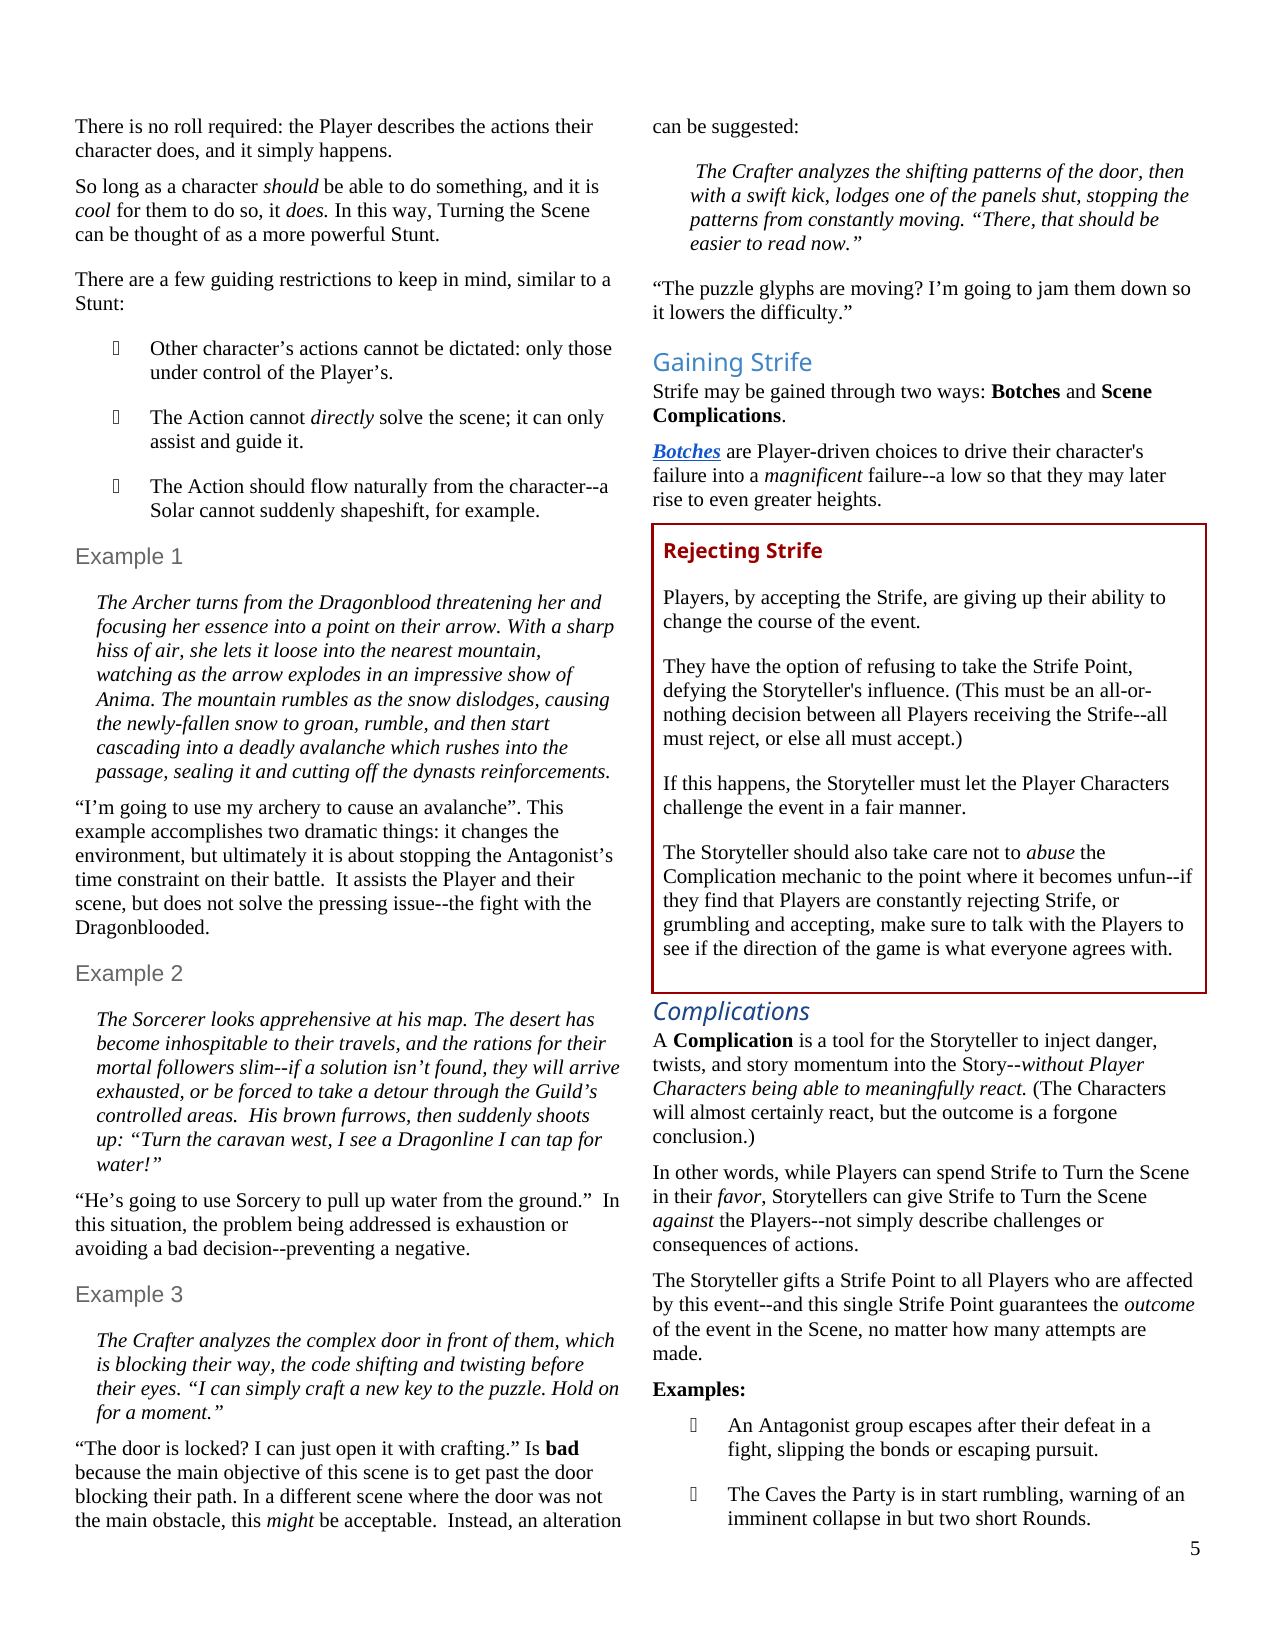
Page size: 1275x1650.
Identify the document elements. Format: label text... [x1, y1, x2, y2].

subtitle Gaining Strife [652, 345, 1200, 379]
text Botches are Player-driven choices to drive their character's failure into a magnificent failure--a low so that they may later rise to even greater heights. [652, 439, 1200, 511]
list The Caves the Party is in start rumbling, warning of an imminent collapse in but two short Rounds. [690, 1482, 1200, 1530]
subtitle Example 2 [75, 960, 622, 986]
text “The door is locked? I can just open it with crafting.” Is bad because the main objective of this scene is to get past the door blocking their path. In a different scene where the door was not the main obstacle, this might be acceptable. Instead, an alteration [75, 1436, 622, 1532]
text There is no roll required: the Player describes the actions their character does, and it simply happens. [75, 114, 622, 162]
list An Antagonist group escapes after their defeat in a fight, slipping the bonds or escaping pursuit. [690, 1413, 1200, 1461]
text “I’m going to use my archery to cause an avalanche”. This example accomplishes two dramatic things: it changes the environment, but ultimately it is about stopping the Antagonist’s time constraint on their battle. It assists the Player and their scene, but does not solve the pressing issue--the fight with the Dragonblooded. [75, 795, 622, 939]
text The Storyteller gifts a Strife Point to all Players who are affected by this event--and this single Strife Point guarantees the outcome of the event in the Scene, no matter how many attempts are made. [652, 1268, 1200, 1364]
text The Archer turns from the Dragonblood threatening her and focusing her essence into a point on their arrow. With a sharp hiss of air, she lets it loose into the nearest mountain, watching as the arrow explodes in an impressive show of Anima. The mountain rumbles as the snow dislodges, causing the newly-fallen snow to groan, rumble, and then start cascading into a deadly avalanche which rushes into the passage, sealing it and cutting off the dynasts reinforcements. [96, 590, 622, 783]
table_header Rejecting Strife Players, by accepting the Strife, are giving up their ability to change the course of the event. They have the option of refusing to take the Strife Point, defying the Storyteller's influence. (This must be an all-or-nothing decision between all Players receiving the Strife--all must reject, or else all must accept.) If this happens, the Storyteller must let the Player Characters challenge the event in a fair manner. The Storyteller should also take care not to abuse the Complication mechanic to the point where it becomes unfun--if they find that Players are constantly rejecting Strife, or grumbling and accepting, make sure to talk with the Players to see if the direction of the game is what everyone agrees with. [654, 525, 1205, 992]
text “He’s going to use Sorcery to pull up water from the ground.” In this situation, the problem being addressed is exhaustion or avoiding a bad decision--preventing a negative. [75, 1187, 622, 1260]
list The Action cannot directly solve the scene; it can only assist and guide it. [112, 405, 622, 453]
text In other words, while Players can spend Strife to Turn the Scene in their favor, Storytellers can give Strife to Turn the Scene against the Players--not simply describe challenges or consequences of actions. [652, 1160, 1200, 1256]
text A Complication is a tool for the Storyteller to inject danger, twists, and story momentum into the Story--without Player Characters being able to meaningfully react. (The Characters will almost certainly react, but the outcome is a forgone conclusion.) [652, 1028, 1200, 1148]
text The Sorcerer looks apprehensive at his map. The desert has become inhospitable to their travels, and the rations for their mortal followers slim--if a solution isn’t found, they will arrive exhausted, or be forced to take a detour through the Guild’s controlled areas. His brown furrows, then suddenly shoots up: “Turn the caravan west, I see a Dragonline I can tap for water!” [96, 1007, 622, 1176]
list The Action should flow naturally from the character--a Solar cannot suddenly shapeshift, for example. [112, 474, 622, 522]
text There are a few guiding restrictions to keep in mind, similar to a Stunt: [75, 267, 622, 315]
list Other character’s actions cannot be dictated: only those under control of the Player’s. [112, 336, 622, 384]
text “The puzzle glyphs are moving? I’m going to jam them down so it lowers the difficulty.” [652, 276, 1200, 324]
text The Crafter analyzes the complex door in front of them, which is blocking their way, the code shifting and twisting before their eyes. “I can simply craft a new key to the puzzle. Hold on for a moment.” [96, 1328, 622, 1424]
text The Crafter analyzes the shifting patterns of the door, then with a swift kick, lodges one of the panels shut, stopping the patterns from constantly moving. “There, that should be easier to read now.” [690, 159, 1200, 255]
subtitle Complications [652, 994, 1200, 1028]
text can be suggested: [652, 114, 1200, 138]
text Examples: [652, 1377, 1200, 1401]
text So long as a character should be able to do something, and it is cool for them to do so, it does. In this way, Turning the Scene can be thought of as a more powerful Stunt. [75, 174, 622, 246]
subtitle Example 1 [75, 543, 622, 569]
text Strife may be gained through two ways: Botches and Scene Complications. [652, 379, 1200, 427]
subtitle Example 3 [75, 1281, 622, 1307]
